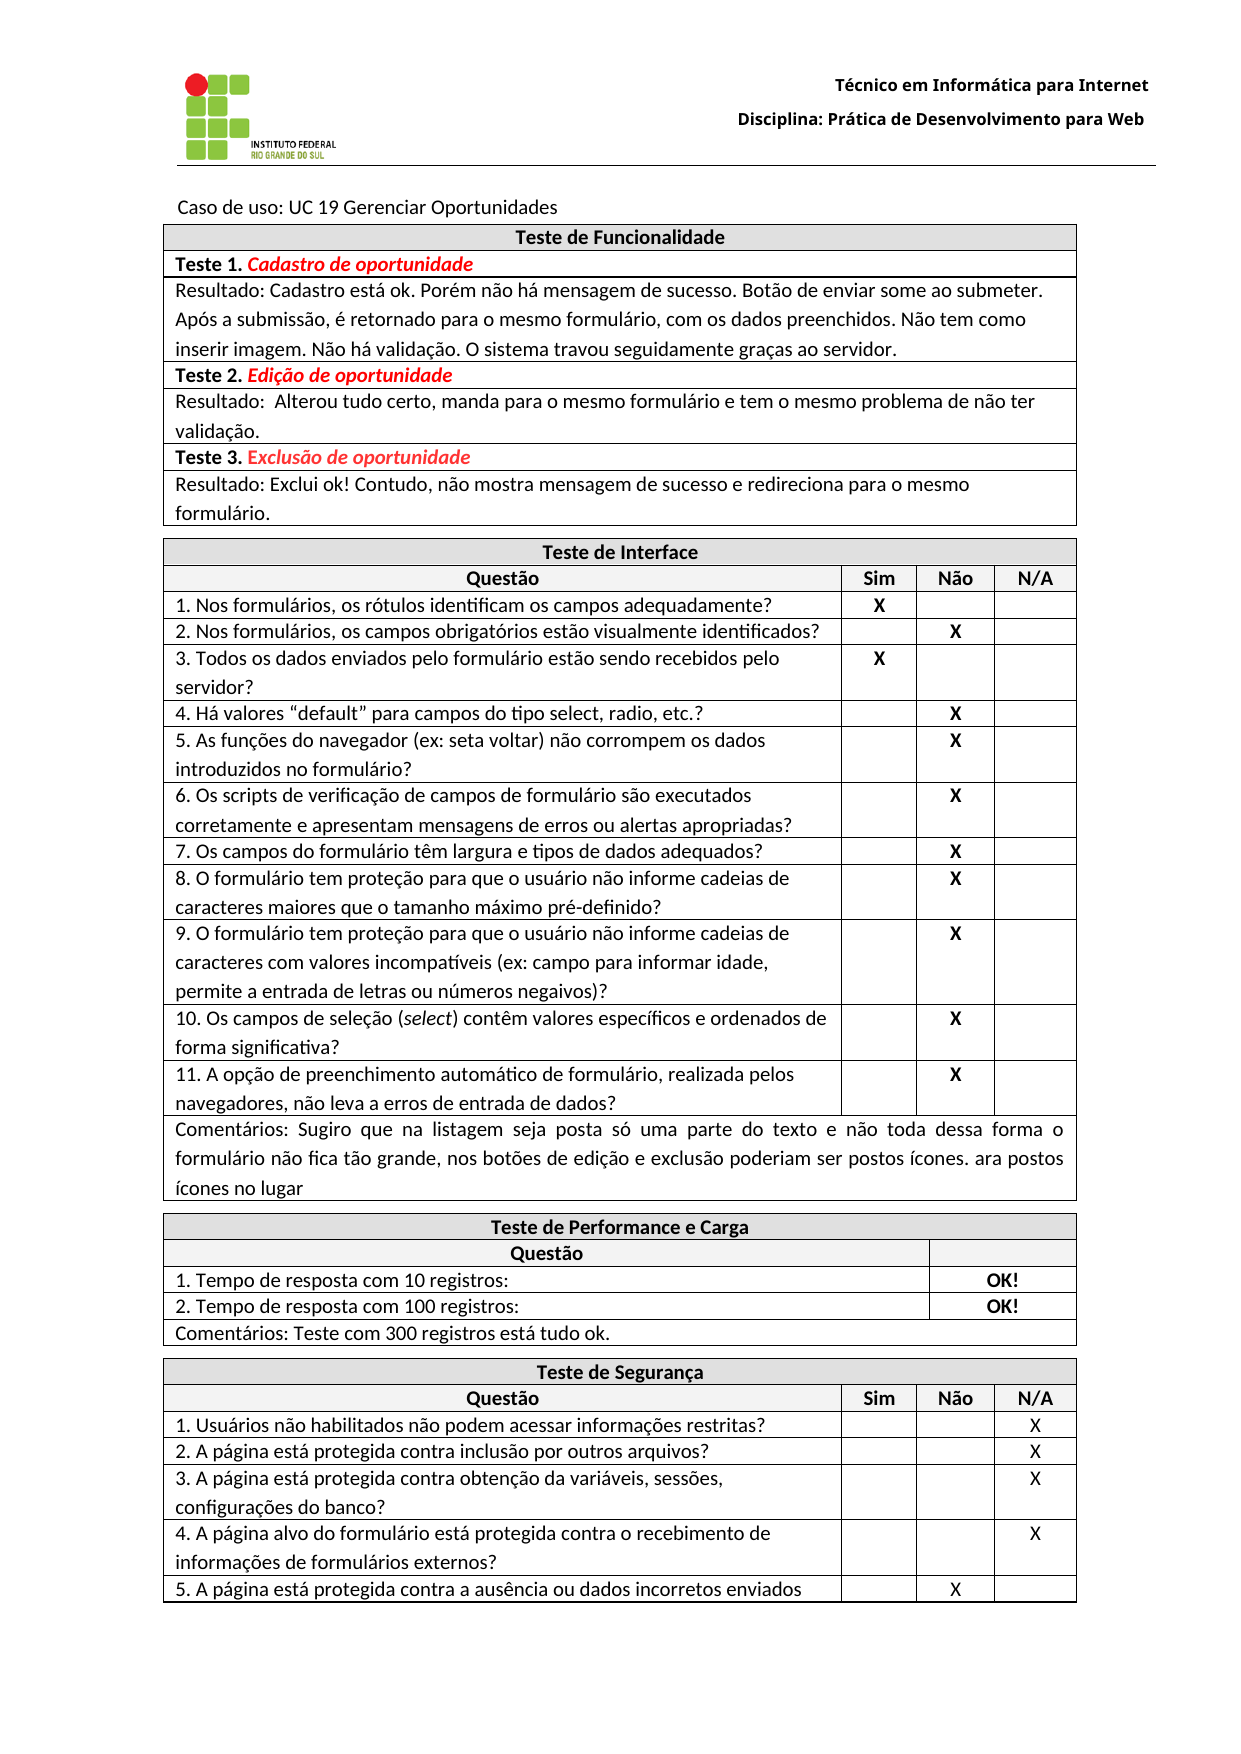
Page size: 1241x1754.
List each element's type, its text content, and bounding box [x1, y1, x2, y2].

table_cell 2. Nos formulários, os campos obrigatórios estão visualmente identificados? [164, 619, 841, 644]
table_cell [842, 865, 916, 919]
table_cell [995, 1005, 1076, 1060]
picture [184, 73, 337, 160]
table_cell Teste 3. Exclusão de oportunidade [164, 444, 1076, 470]
table_cell [995, 1576, 1076, 1601]
table_cell [842, 920, 916, 1004]
table_cell [995, 1061, 1076, 1115]
table_cell [995, 592, 1076, 617]
table_cell [842, 1061, 916, 1115]
text Caso de uso: UC 19 Gerenciar Oportunidades [177, 194, 1063, 220]
table_cell 7. Os campos do formulário têm largura e tipos de dados adequados? [164, 838, 841, 864]
table_cell X [995, 1412, 1076, 1437]
table_cell X [917, 1005, 994, 1060]
table_cell X [995, 1438, 1076, 1464]
table_cell Questão [164, 566, 841, 591]
table_cell X [917, 838, 994, 864]
table_cell Questão [164, 1240, 929, 1266]
table_cell [842, 1412, 916, 1437]
table_cell 1. Usuários não habilitados não podem acessar informações restritas? [164, 1412, 841, 1437]
table_cell 5. As funções do navegador (ex: seta voltar) não corrompem os dados introduzidos no formulário? [164, 727, 841, 782]
table_header Teste de Funcionalidade [164, 225, 1076, 250]
table_cell Teste 1. Cadastro de oportunidade [164, 251, 1076, 276]
table_cell Resultado: Alterou tudo certo, manda para o mesmo formulário e tem o mesmo problema de não ter validação. [164, 389, 1076, 443]
table_header Teste de Segurança [164, 1359, 1076, 1384]
table_cell [995, 920, 1076, 1004]
table_cell N/A [995, 566, 1076, 591]
table_cell [917, 645, 994, 699]
table_cell OK! [930, 1293, 1076, 1319]
table_cell [842, 1520, 916, 1575]
table_cell 11. A opção de preenchimento automático de formulário, realizada pelos navegadores, não leva a erros de entrada de dados? [164, 1061, 841, 1115]
table_cell [917, 1438, 994, 1464]
table_cell 3. Todos os dados enviados pelo formulário estão sendo recebidos pelo servidor? [164, 645, 841, 699]
table_cell [995, 865, 1076, 919]
table_cell [842, 727, 916, 782]
table_cell [842, 619, 916, 644]
table_cell X [917, 865, 994, 919]
table_cell [842, 838, 916, 864]
table_cell 2. A página está protegida contra inclusão por outros arquivos? [164, 1438, 841, 1464]
table_header Teste de Interface [164, 539, 1076, 564]
table_header Teste de Performance e Carga [164, 1214, 1076, 1239]
table_cell [930, 1240, 1076, 1266]
table_cell Resultado: Cadastro está ok. Porém não há mensagem de sucesso. Botão de enviar some ao submeter. Após a submissão, é retornado para o mesmo formulário, com os dados preenchidos. Não tem como inserir imagem. Não há validação. O sistema travou seguidamente graças ao servidor. [164, 278, 1076, 361]
table_cell [842, 1438, 916, 1464]
table_cell 9. O formulário tem proteção para que o usuário não informe cadeias de caracteres com valores incompatíveis (ex: campo para informar idade, permite a entrada de letras ou números negaivos)? [164, 920, 841, 1004]
table_cell 4. A página alvo do formulário está protegida contra o recebimento de informações de formulários externos? [164, 1520, 841, 1575]
table_cell Não [917, 566, 994, 591]
table_cell X [842, 592, 916, 617]
table_cell Resultado: Exclui ok! Contudo, não mostra mensagem de sucesso e redireciona para o mesmo formulário. [164, 471, 1076, 525]
table_cell 1. Nos formulários, os rótulos identificam os campos adequadamente? [164, 592, 841, 617]
table_cell 1. Tempo de resposta com 10 registros: [164, 1267, 929, 1292]
table_cell X [917, 1576, 994, 1601]
table_cell X [995, 1465, 1076, 1519]
table_cell 6. Os scripts de verificação de campos de formulário são executados corretamente e apresentam mensagens de erros ou alertas apropriadas? [164, 783, 841, 837]
table_cell [917, 592, 994, 617]
table_cell X [917, 727, 994, 782]
table_cell [995, 783, 1076, 837]
table_cell 8. O formulário tem proteção para que o usuário não informe cadeias de caracteres maiores que o tamanho máximo pré-definido? [164, 865, 841, 919]
table_cell [842, 1576, 916, 1601]
table_cell X [917, 920, 994, 1004]
table_cell 3. A página está protegida contra obtenção da variáveis, sessões, configurações do banco? [164, 1465, 841, 1519]
table_cell [995, 645, 1076, 699]
table_cell Teste 2. Edição de oportunidade [164, 362, 1076, 388]
table_cell Questão [164, 1385, 841, 1411]
table_cell [842, 1005, 916, 1060]
table_cell X [995, 1520, 1076, 1575]
table_cell [995, 727, 1076, 782]
table_cell Sim [842, 566, 916, 591]
table_cell OK! [930, 1267, 1076, 1292]
table_cell X [917, 701, 994, 726]
table_cell [917, 1520, 994, 1575]
table_cell 5. A página está protegida contra a ausência ou dados incorretos enviados [164, 1576, 841, 1601]
table_cell [995, 838, 1076, 864]
table_cell Não [917, 1385, 994, 1411]
table_cell [842, 783, 916, 837]
table_cell [995, 701, 1076, 726]
table_cell 4. Há valores “default” para campos do tipo select, radio, etc.? [164, 701, 841, 726]
table_cell N/A [995, 1385, 1076, 1411]
table_cell [917, 1465, 994, 1519]
table_cell [842, 1465, 916, 1519]
table_cell [995, 619, 1076, 644]
table_cell X [917, 619, 994, 644]
table_cell X [917, 783, 994, 837]
table_cell 2. Tempo de resposta com 100 registros: [164, 1293, 929, 1319]
table_cell [842, 701, 916, 726]
table_cell Comentários: Teste com 300 registros está tudo ok. [164, 1320, 1076, 1345]
table_cell X [842, 645, 916, 699]
table_cell [917, 1412, 994, 1437]
table_cell Comentários: Sugiro que na listagem seja posta só uma parte do texto e não toda dessa forma o formulário não fica tão grande, nos botões de edição e exclusão poderiam ser postos ícones. ara postos ícones no lugar [164, 1116, 1076, 1200]
table_cell X [917, 1061, 994, 1115]
table_cell Sim [842, 1385, 916, 1411]
table_cell 10. Os campos de seleção (select) contêm valores específicos e ordenados de forma significativa? [164, 1005, 841, 1060]
